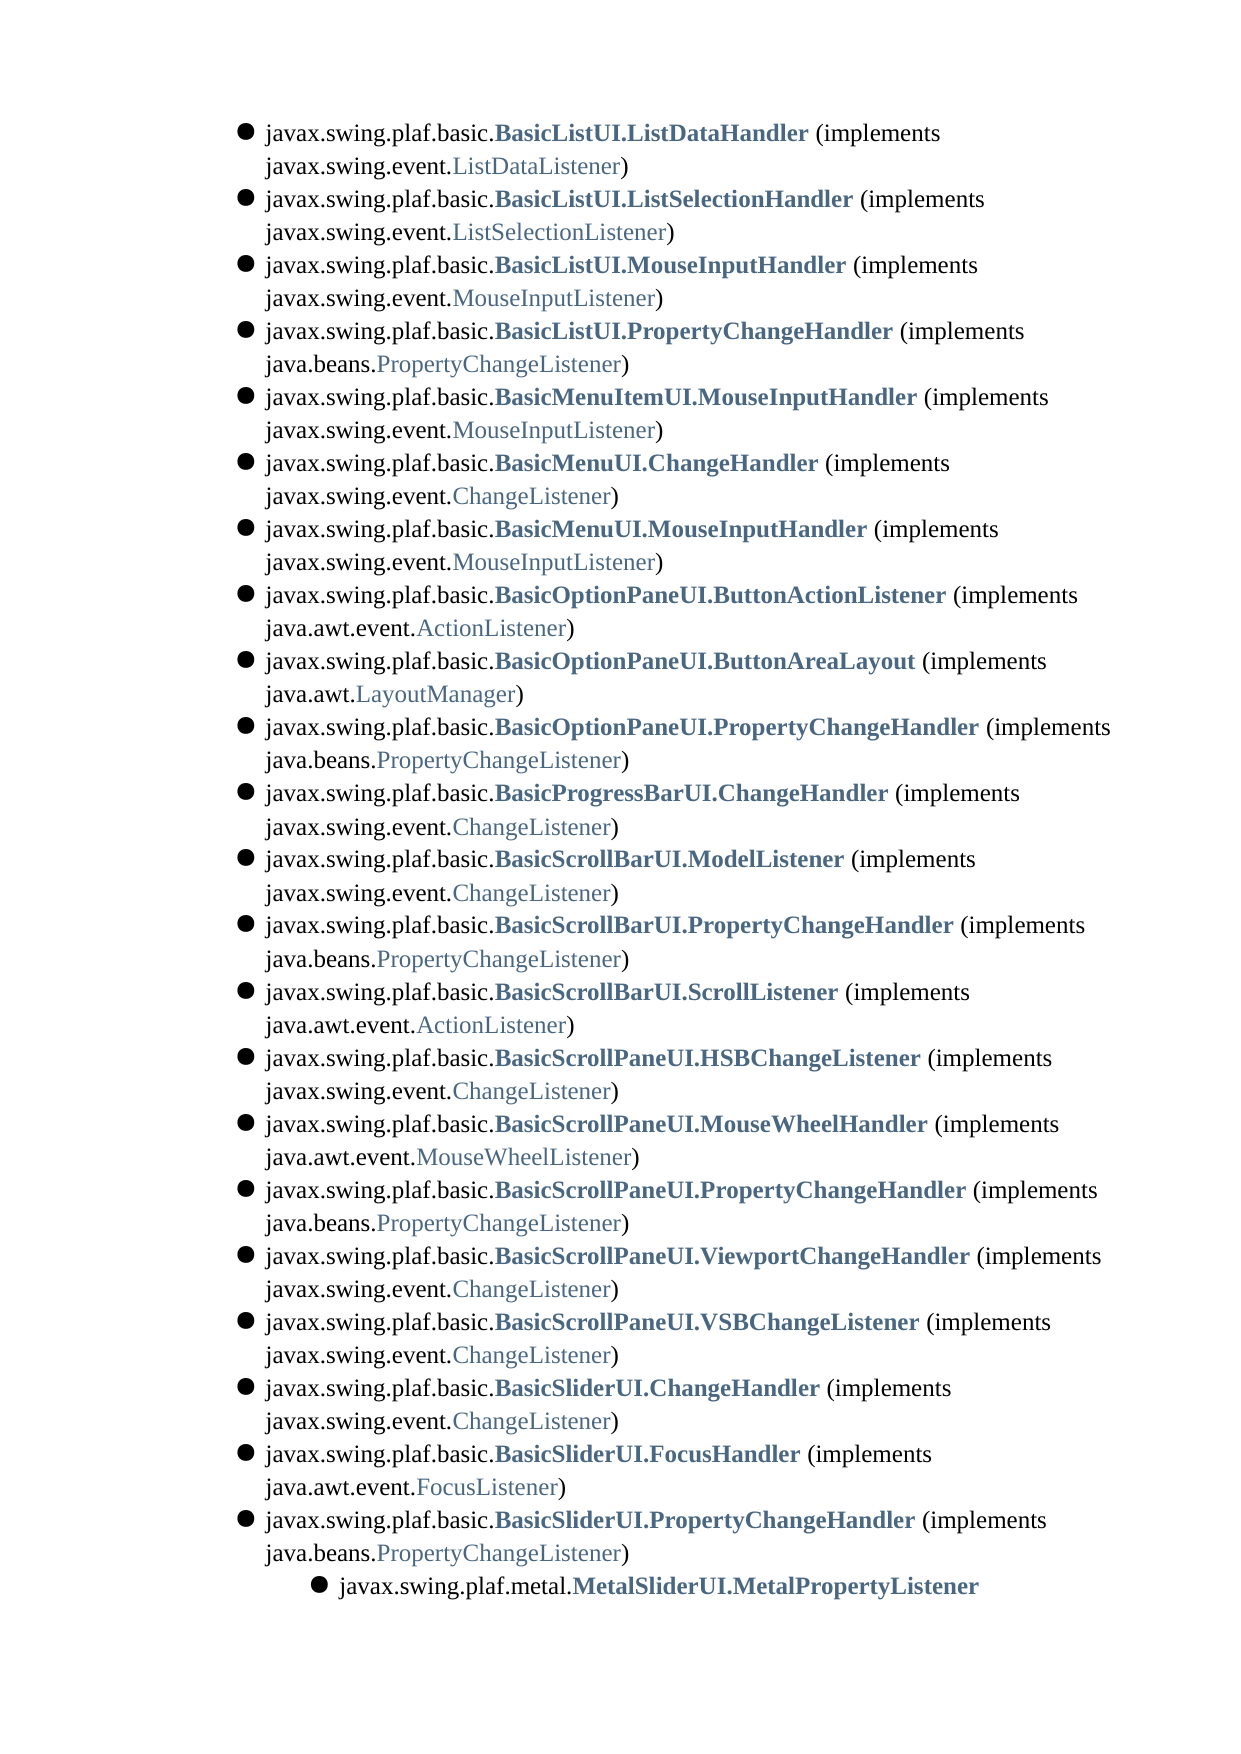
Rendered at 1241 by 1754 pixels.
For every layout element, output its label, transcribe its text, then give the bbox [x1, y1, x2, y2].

list javax.swing.plaf.basic.BasicListUI.MouseInputHandler (implements javax.swing.event.MouseInputListener) [236, 250, 1122, 312]
list javax.swing.plaf.basic.BasicScrollPaneUI.PropertyChangeHandler (implements java.beans.PropertyChangeListener) [236, 1175, 1122, 1237]
list javax.swing.plaf.basic.BasicScrollBarUI.ScrollListener (implements java.awt.event.ActionListener) [236, 977, 1122, 1038]
list javax.swing.plaf.basic.BasicMenuUI.MouseInputHandler (implements javax.swing.event.MouseInputListener) [236, 514, 1122, 576]
list javax.swing.plaf.basic.BasicScrollPaneUI.HSBChangeListener (implements javax.swing.event.ChangeListener) [236, 1043, 1122, 1104]
list javax.swing.plaf.basic.BasicMenuUI.ChangeHandler (implements javax.swing.event.ChangeListener) [236, 448, 1122, 510]
list javax.swing.plaf.basic.BasicSliderUI.ChangeHandler (implements javax.swing.event.ChangeListener) [236, 1373, 1122, 1435]
list javax.swing.plaf.basic.BasicListUI.ListDataHandler (implements javax.swing.event.ListDataListener) [236, 118, 1122, 180]
list javax.swing.plaf.basic.BasicProgressBarUI.ChangeHandler (implements javax.swing.event.ChangeListener) [236, 778, 1122, 840]
list javax.swing.plaf.basic.BasicScrollBarUI.ModelListener (implements javax.swing.event.ChangeListener) [236, 844, 1122, 906]
list javax.swing.plaf.basic.BasicOptionPaneUI.ButtonActionListener (implements java.awt.event.ActionListener) [236, 580, 1122, 642]
list javax.swing.plaf.basic.BasicListUI.PropertyChangeHandler (implements java.beans.PropertyChangeListener) [236, 316, 1122, 378]
list javax.swing.plaf.basic.BasicScrollPaneUI.ViewportChangeHandler (implements javax.swing.event.ChangeListener) [236, 1241, 1122, 1303]
list javax.swing.plaf.basic.BasicMenuItemUI.MouseInputHandler (implements javax.swing.event.MouseInputListener) [236, 382, 1122, 444]
list javax.swing.plaf.basic.BasicSliderUI.PropertyChangeHandler (implements java.beans.PropertyChangeListener) [236, 1505, 1122, 1567]
list javax.swing.plaf.basic.BasicOptionPaneUI.PropertyChangeHandler (implements java.beans.PropertyChangeListener) [236, 712, 1122, 774]
list javax.swing.plaf.metal.MetalSliderUI.MetalPropertyListener [309, 1571, 1122, 1600]
list javax.swing.plaf.basic.BasicScrollPaneUI.MouseWheelHandler (implements java.awt.event.MouseWheelListener) [236, 1109, 1122, 1171]
list javax.swing.plaf.basic.BasicListUI.ListSelectionHandler (implements javax.swing.event.ListSelectionListener) [236, 184, 1122, 246]
list javax.swing.plaf.basic.BasicScrollPaneUI.VSBChangeListener (implements javax.swing.event.ChangeListener) [236, 1307, 1122, 1369]
list javax.swing.plaf.basic.BasicScrollBarUI.PropertyChangeHandler (implements java.beans.PropertyChangeListener) [236, 911, 1122, 972]
list javax.swing.plaf.basic.BasicOptionPaneUI.ButtonAreaLayout (implements java.awt.LayoutManager) [236, 646, 1122, 708]
list javax.swing.plaf.basic.BasicSliderUI.FocusHandler (implements java.awt.event.FocusListener) [236, 1439, 1122, 1501]
